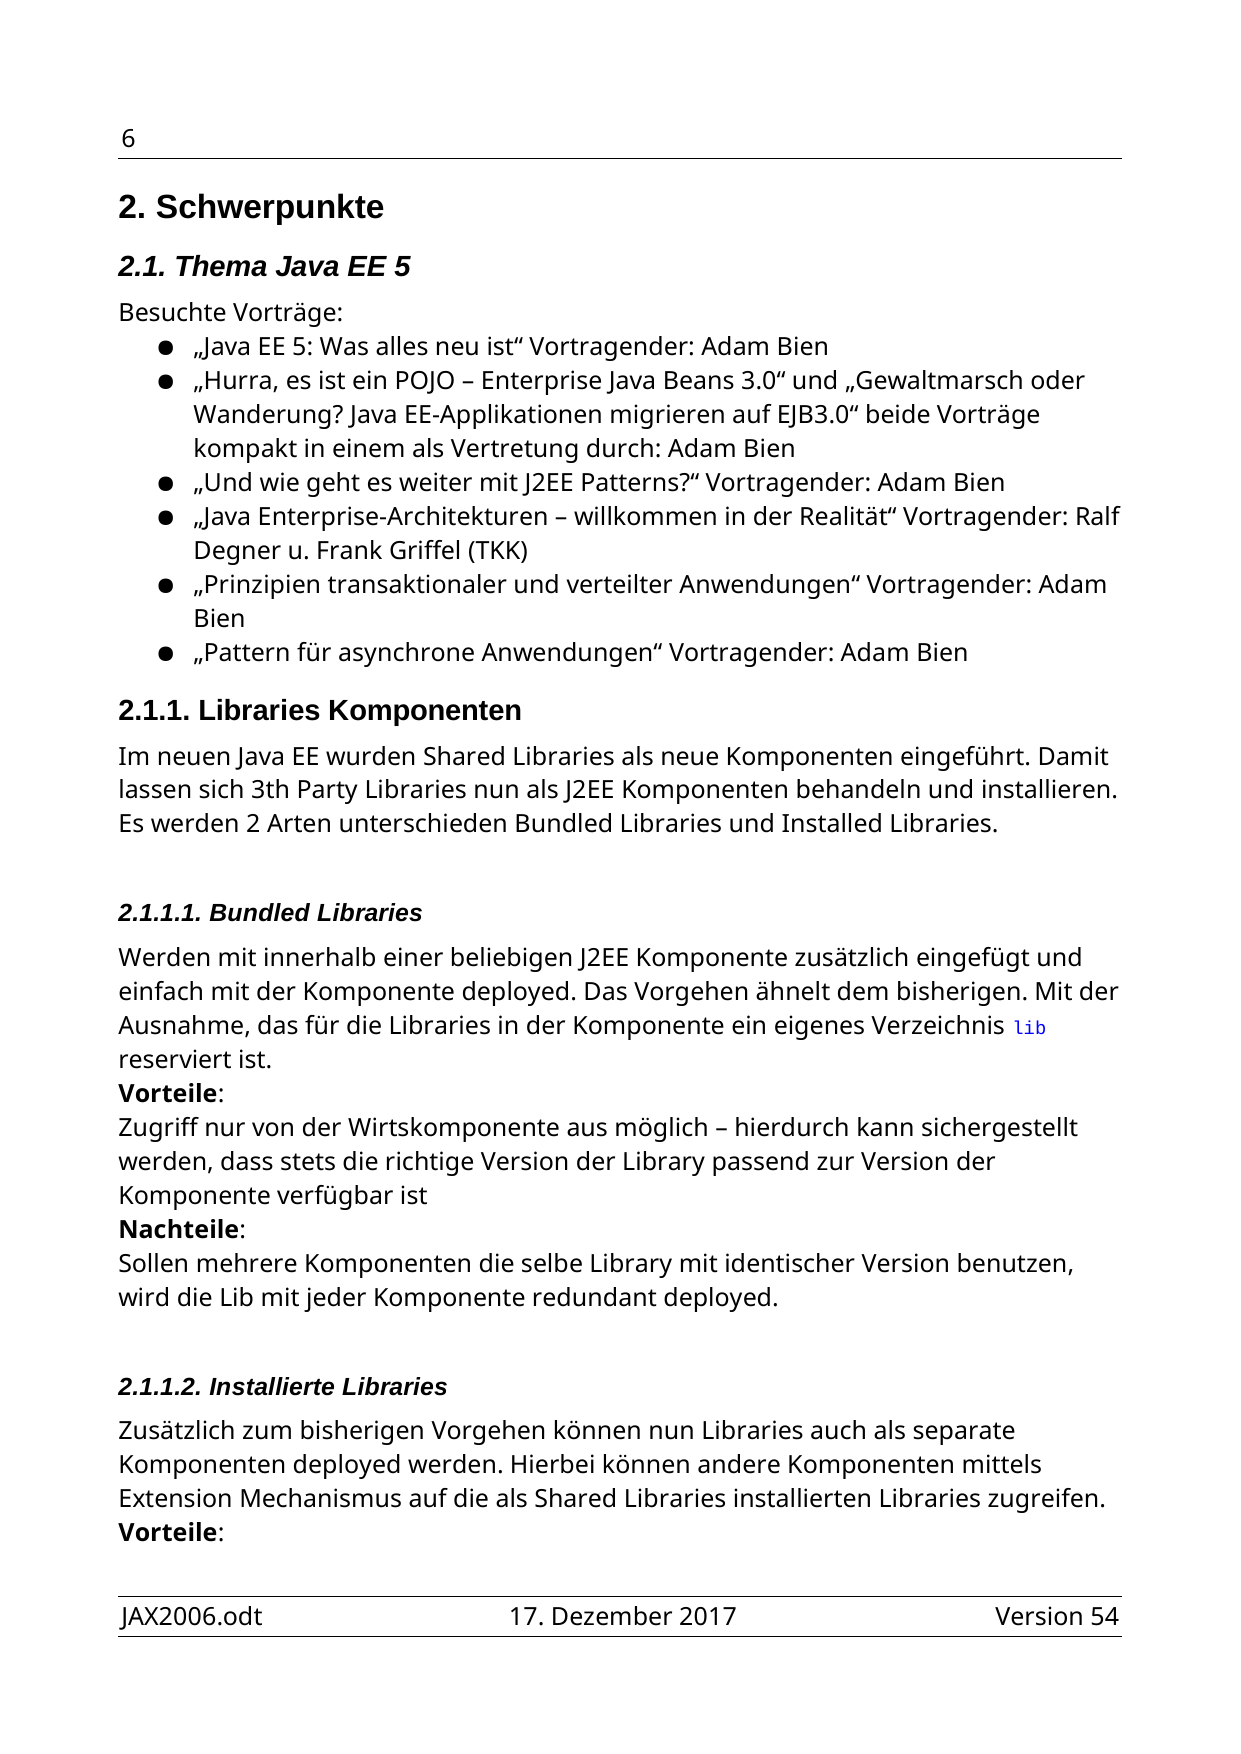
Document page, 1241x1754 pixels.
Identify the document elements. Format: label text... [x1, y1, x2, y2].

text Im neuen Java EE wurden Shared Libraries als neue Komponenten eingeführt. Damit lassen sich 3th Party Libraries nun als J2EE Komponenten behandeln und installieren. [118, 738, 1122, 806]
text Werden mit innerhalb einer beliebigen J2EE Komponente zusätzlich eingefügt und einfach mit der Komponente deployed. Das Vorgehen ähnelt dem bisherigen. Mit der Ausnahme, das für die Libraries in der Komponente ein eigenes Verzeichnis lib reserviert ist. [118, 940, 1122, 1076]
subtitle Libraries Komponenten [118, 693, 1122, 726]
text Sollen mehrere Komponenten die selbe Library mit identischer Version benutzen, wird die Lib mit jeder Komponente redundant deployed. [118, 1246, 1122, 1313]
list „Java Enterprise-Architekturen – willkommen in der Realität“ Vortragender: Ralf Degner u. Frank Griffel (TKK) [156, 499, 1122, 567]
list „Java EE 5: Was alles neu ist“ Vortragender: Adam Bien [156, 329, 1122, 363]
text Vorteile: [118, 1515, 1122, 1549]
text Zusätzlich zum bisherigen Vorgehen können nun Libraries auch als separate Komponenten deployed werden. Hierbei können andere Komponenten mittels Extension Mechanismus auf die als Shared Libraries installierten Libraries zugreifen. [118, 1413, 1122, 1515]
text Vorteile: [118, 1076, 1122, 1110]
subtitle Bundled Libraries [118, 899, 1122, 927]
text Zugriff nur von der Wirtskomponente aus möglich – hierdurch kann sichergestellt werden, dass stets die richtige Version der Library passend zur Version der Komponente verfügbar ist [118, 1110, 1122, 1212]
list „Hurra, es ist ein POJO – Enterprise Java Beans 3.0“ und „Gewaltmarsch oder Wanderung? Java EE-Applikationen migrieren auf EJB3.0“ beide Vorträge kompakt in einem als Vertretung durch: Adam Bien [156, 363, 1122, 465]
text Besuchte Vorträge: [118, 295, 1122, 329]
list „Pattern für asynchrone Anwendungen“ Vortragender: Adam Bien [156, 634, 1122, 668]
subtitle Thema Java EE 5 [118, 250, 1122, 282]
subtitle Installierte Libraries [118, 1372, 1122, 1400]
subtitle Schwerpunkte [118, 187, 1122, 225]
text Nachteile: [118, 1212, 1122, 1246]
list „Prinzipien transaktionaler und verteilter Anwendungen“ Vortragender: Adam Bien [156, 567, 1122, 634]
text Es werden 2 Arten unterschieden Bundled Libraries und Installed Libraries. [118, 806, 1122, 840]
list „Und wie geht es weiter mit J2EE Patterns?“ Vortragender: Adam Bien [156, 465, 1122, 499]
